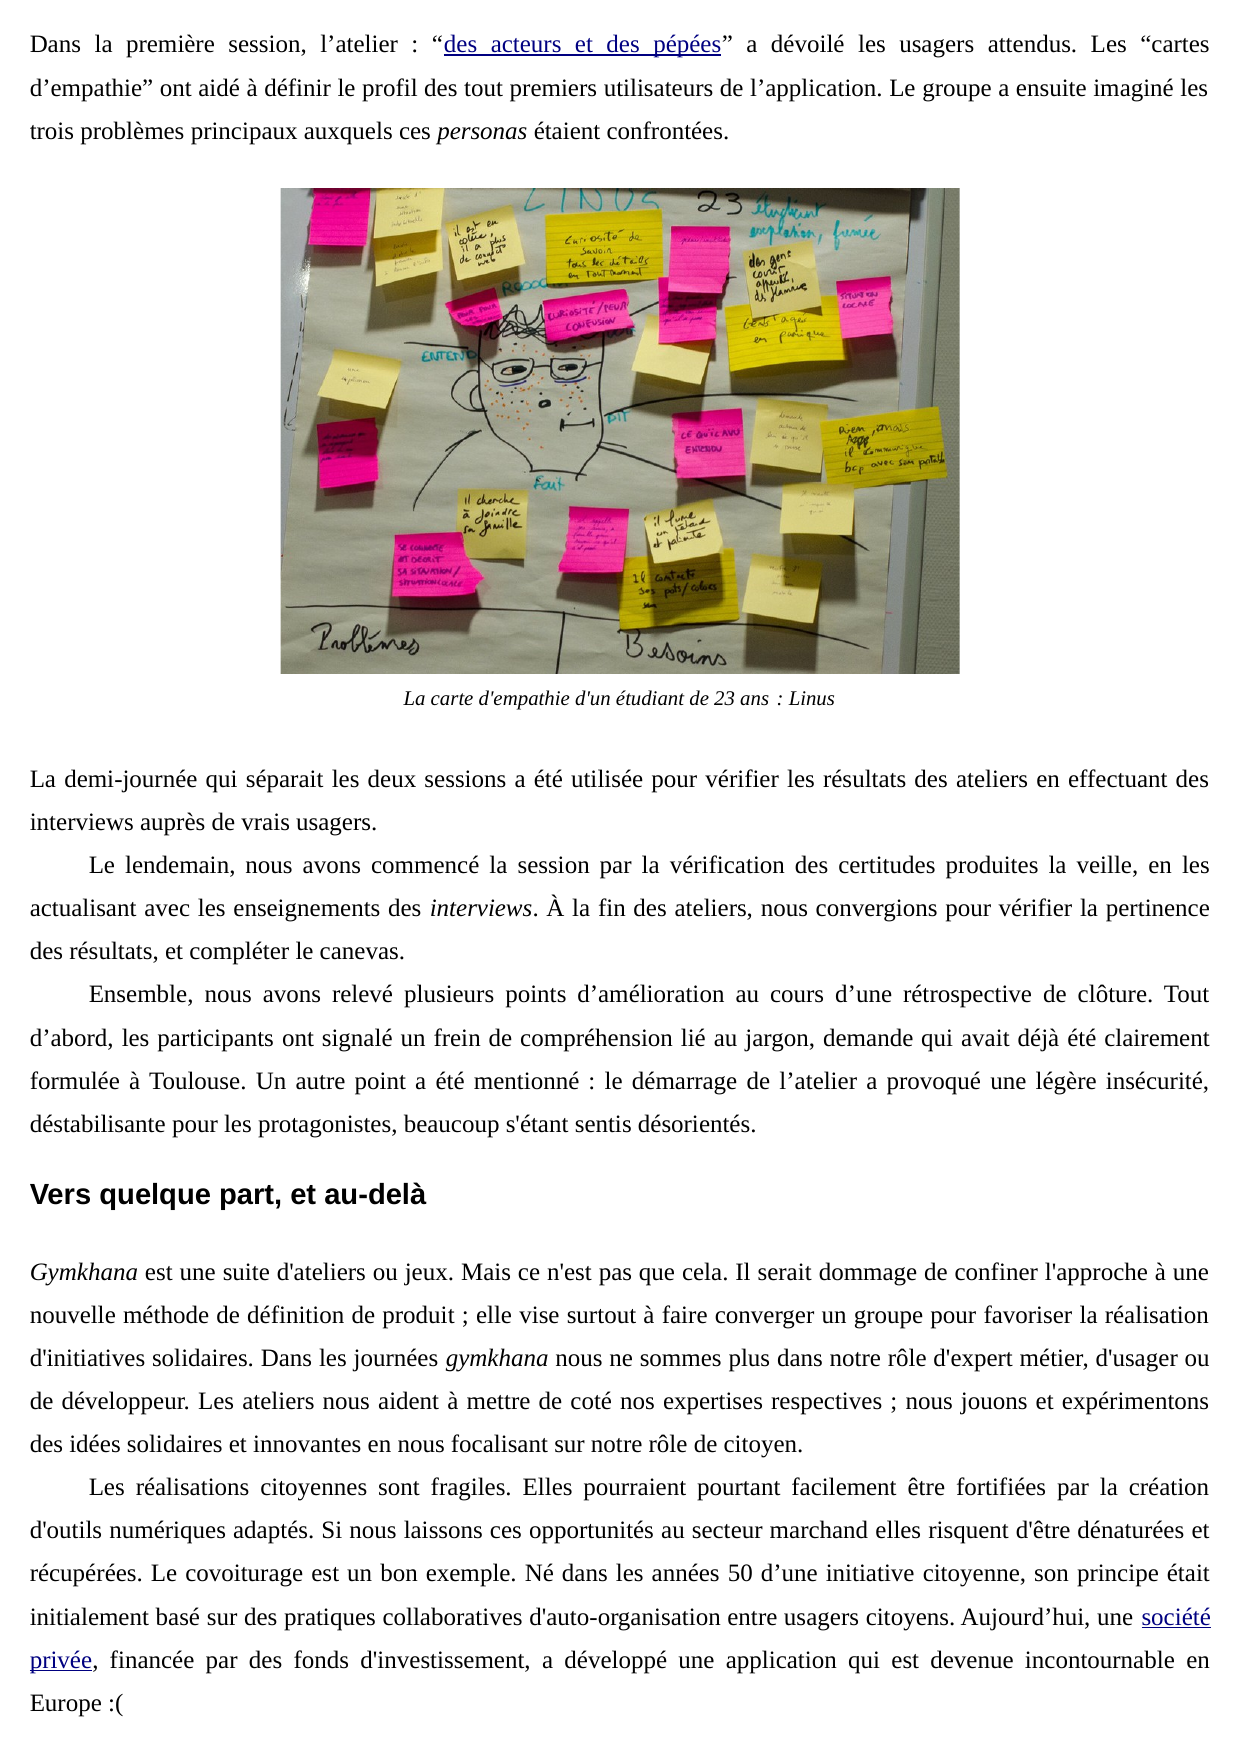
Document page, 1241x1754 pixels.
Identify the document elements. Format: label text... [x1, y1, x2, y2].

text Les réalisations citoyennes sont fragiles. Elles pourraient pourtant facilement être fortifiées par la création d'outils numériques adaptés. Si nous laissons ces opportunités au secteur marchand elles risquent d'être dénaturées et récupérées. Le covoiturage est un bon exemple. Né dans les années 50 d’une initiative citoyenne, son principe était initialement basé sur des pratiques collaboratives d'auto-organisation entre usagers citoyens. Aujourd’hui, une société privée, financée par des fonds d'investissement, a développé une application qui est devenue incontournable en Europe :( [29, 1472, 1211, 1717]
text La carte d'empathie d'un étudiant de 23 ans : Linus [29, 159, 1211, 710]
picture [280, 188, 960, 674]
text Dans la première session, l’atelier : “des acteurs et des pépées” a dévoilé les usagers attendus. Les “cartes d’empathie” ont aidé à définir le profil des tout premiers utilisateurs de l’application. Le groupe a ensuite imaginé les trois problèmes principaux auxquels ces personas étaient confrontées. [29, 29, 1211, 144]
text Le lendemain, nous avons commencé la session par la vérification des certitudes produites la veille, en les actualisant avec les enseignements des interviews. À la fin des ateliers, nous convergions pour vérifier la pertinence des résultats, et compléter le canevas. [29, 850, 1211, 965]
subtitle Vers quelque part, et au-delà [29, 1177, 1211, 1210]
text Gymkhana est une suite d'ateliers ou jeux. Mais ce n'est pas que cela. Il serait dommage de confiner l'approche à une nouvelle méthode de définition de produit ; elle vise surtout à faire converger un groupe pour favoriser la réalisation d'initiatives solidaires. Dans les journées gymkhana nous ne sommes plus dans notre rôle d'expert métier, d'usager ou de développeur. Les ateliers nous aident à mettre de coté nos expertises respectives ; nous jouons et expérimentons des idées solidaires et innovantes en nous focalisant sur notre rôle de citoyen. [29, 1257, 1211, 1458]
text Ensemble, nous avons relevé plusieurs points d’amélioration au cours d’une rétrospective de clôture. Tout d’abord, les participants ont signalé un frein de compréhension lié au jargon, demande qui avait déjà été clairement formulée à Toulouse. Un autre point a été mentionné : le démarrage de l’atelier a provoqué une légère insécurité, déstabilisante pour les protagonistes, beaucoup s'étant sentis désorientés. [29, 979, 1211, 1138]
text La demi-journée qui séparait les deux sessions a été utilisée pour vérifier les résultats des ateliers en effectuant des interviews auprès de vrais usagers. [29, 764, 1211, 836]
